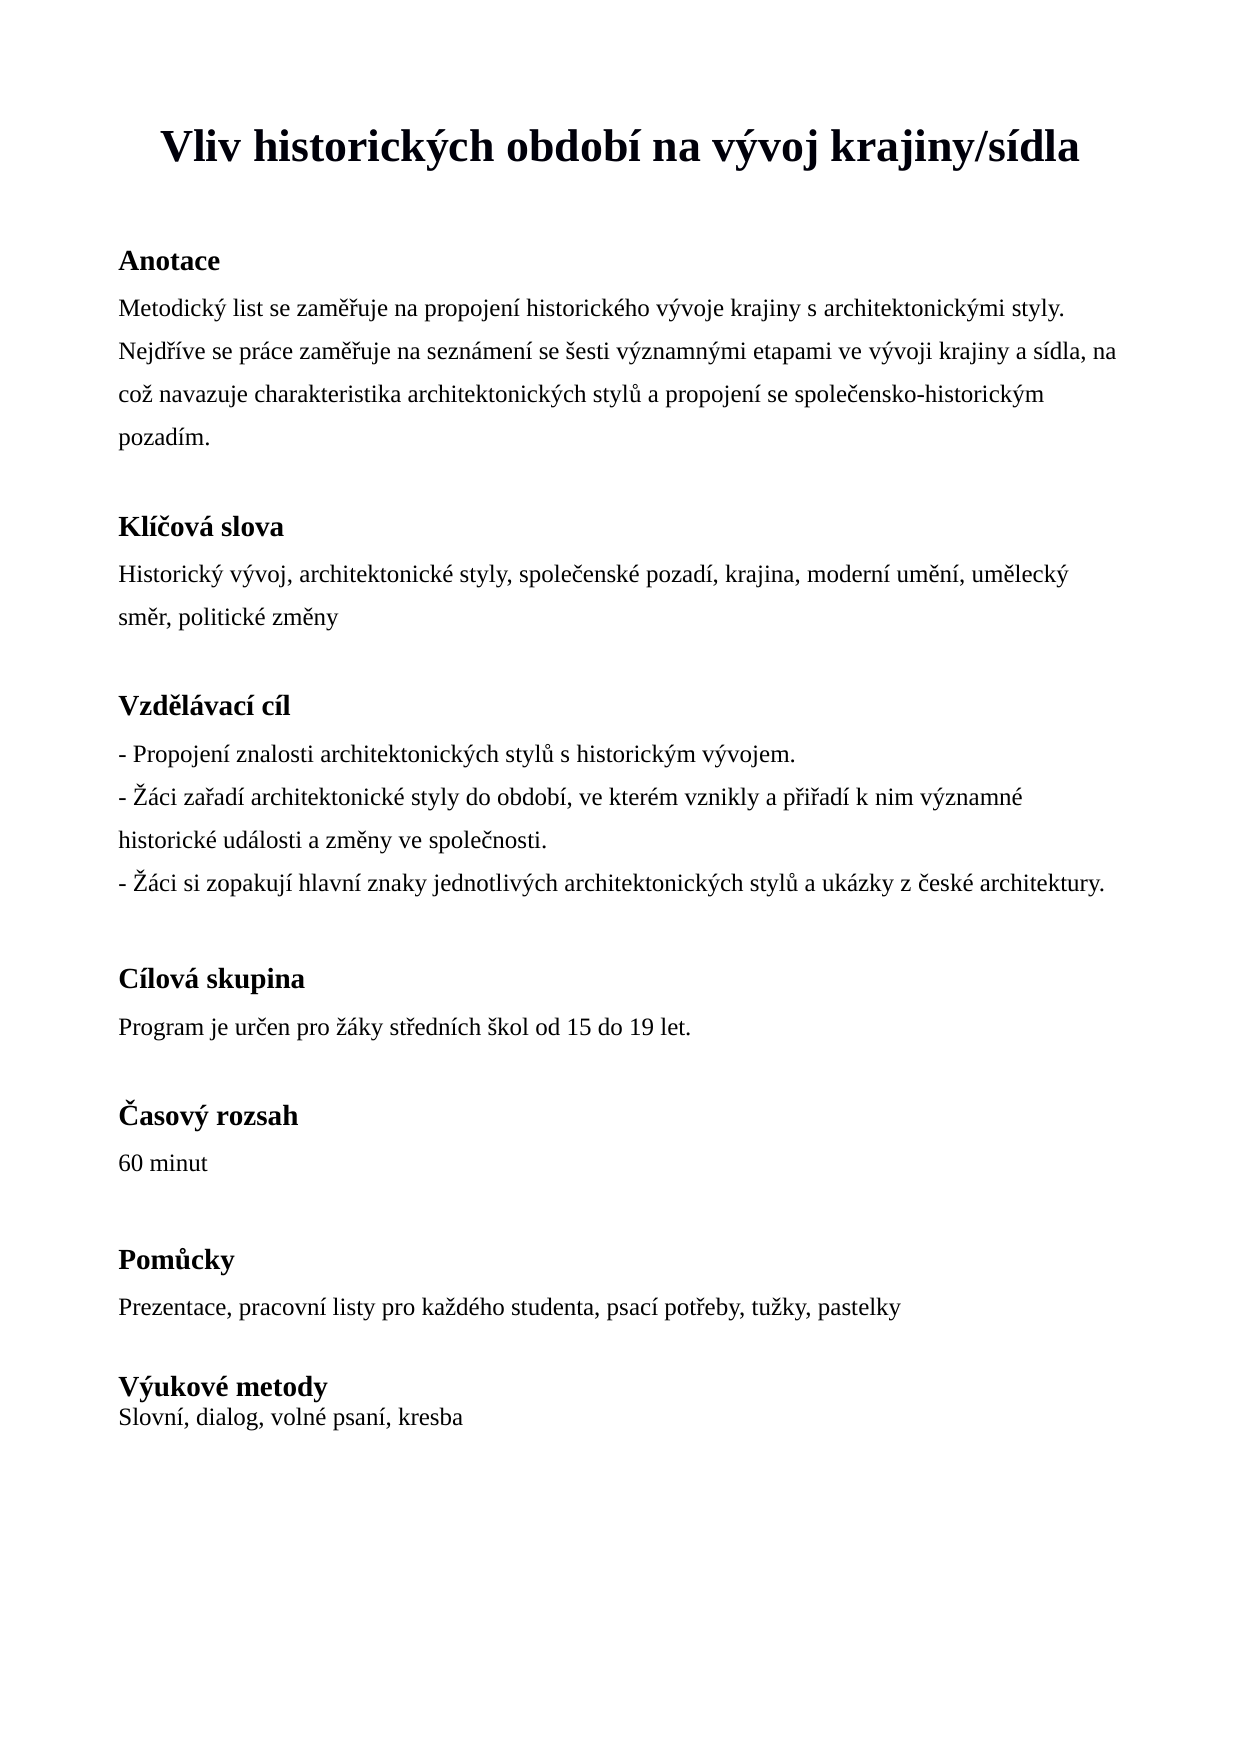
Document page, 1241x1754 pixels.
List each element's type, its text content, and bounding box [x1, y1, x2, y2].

text Anotace [118, 243, 1122, 276]
text 60 minut [118, 1148, 1122, 1177]
text Prezentace, pracovní listy pro každého studenta, psací potřeby, tužky, pastelky [118, 1292, 1122, 1321]
text Časový rozsah [118, 1098, 1122, 1132]
text Cílová skupina [118, 961, 1122, 995]
text Vliv historických období na vývoj krajiny/sídla [118, 118, 1122, 171]
text Výukové metody [118, 1369, 1122, 1402]
text Vzdělávací cíl [118, 688, 1122, 722]
text Pomůcky [118, 1242, 1122, 1275]
text - Propojení znalosti architektonických stylů s historickým vývojem. - Žáci zařadí architektonické styly do období, ve kterém vznikly a přiřadí k nim významné historické události a změny ve společnosti. - Žáci si zopakují hlavní znaky jednotlivých architektonických stylů a ukázky z české architektury. [118, 739, 1122, 897]
text Metodický list se zaměřuje na propojení historického vývoje krajiny s architektonickými styly. Nejdříve se práce zaměřuje na seznámení se šesti významnými etapami ve vývoji krajiny a sídla, na což navazuje charakteristika architektonických stylů a propojení se společensko-historickým pozadím. [118, 293, 1122, 451]
text Slovní, dialog, volné psaní, kresba [118, 1402, 1122, 1431]
text Historický vývoj, architektonické styly, společenské pozadí, krajina, moderní umění, umělecký směr, politické změny [118, 559, 1122, 631]
text Program je určen pro žáky středních škol od 15 do 19 let. [118, 1012, 1122, 1041]
text Klíčová slova [118, 509, 1122, 542]
